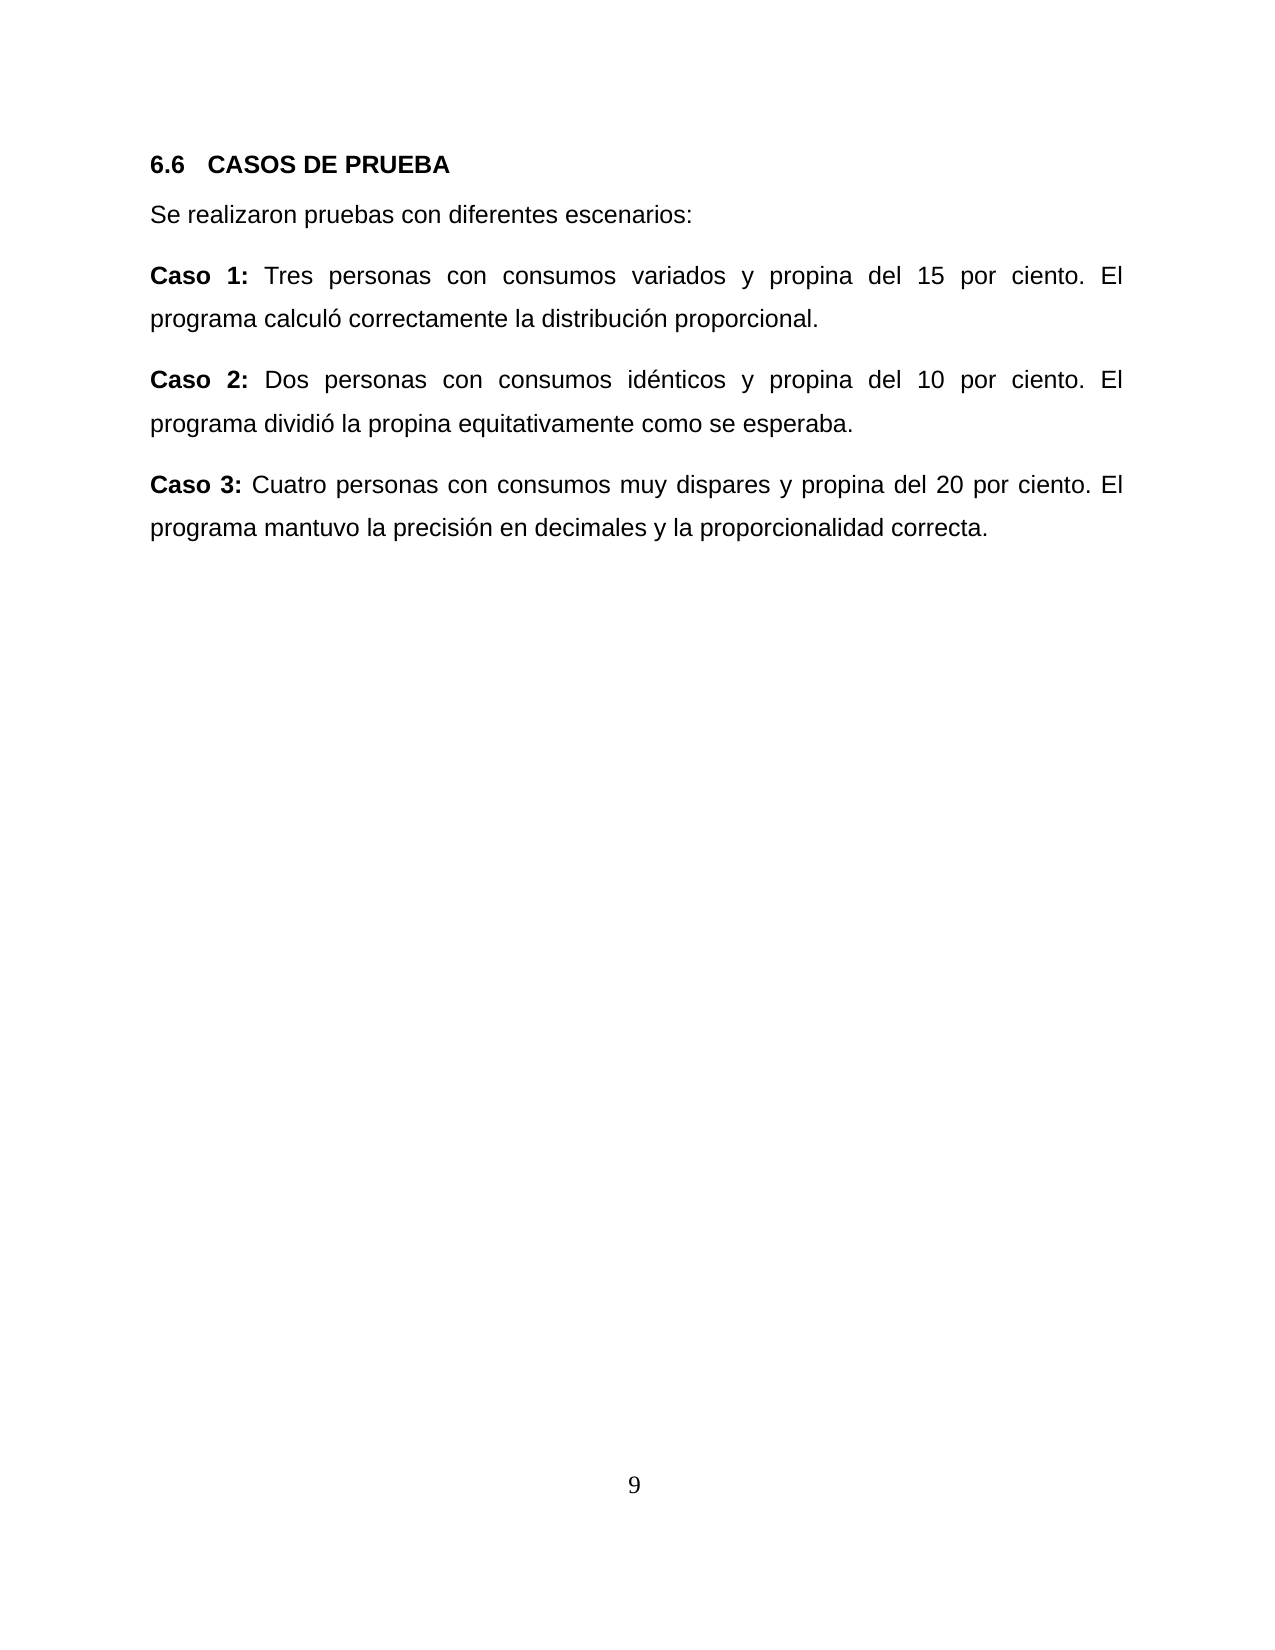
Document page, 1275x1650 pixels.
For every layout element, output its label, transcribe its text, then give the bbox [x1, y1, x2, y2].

text Caso 1: Tres personas con consumos variados y propina del 15 por ciento. El programa calculó correctamente la distribución proporcional. [150, 261, 1125, 333]
text Caso 3: Cuatro personas con consumos muy dispares y propina del 20 por ciento. El programa mantuvo la precisión en decimales y la proporcionalidad correcta. [150, 469, 1125, 541]
text Se realizaron pruebas con diferentes escenarios: [150, 200, 1125, 229]
text Caso 2: Dos personas con consumos idénticos y propina del 10 por ciento. El programa dividió la propina equitativamente como se esperaba. [150, 365, 1125, 437]
subtitle CASOS DE PRUEBA [150, 150, 1125, 179]
